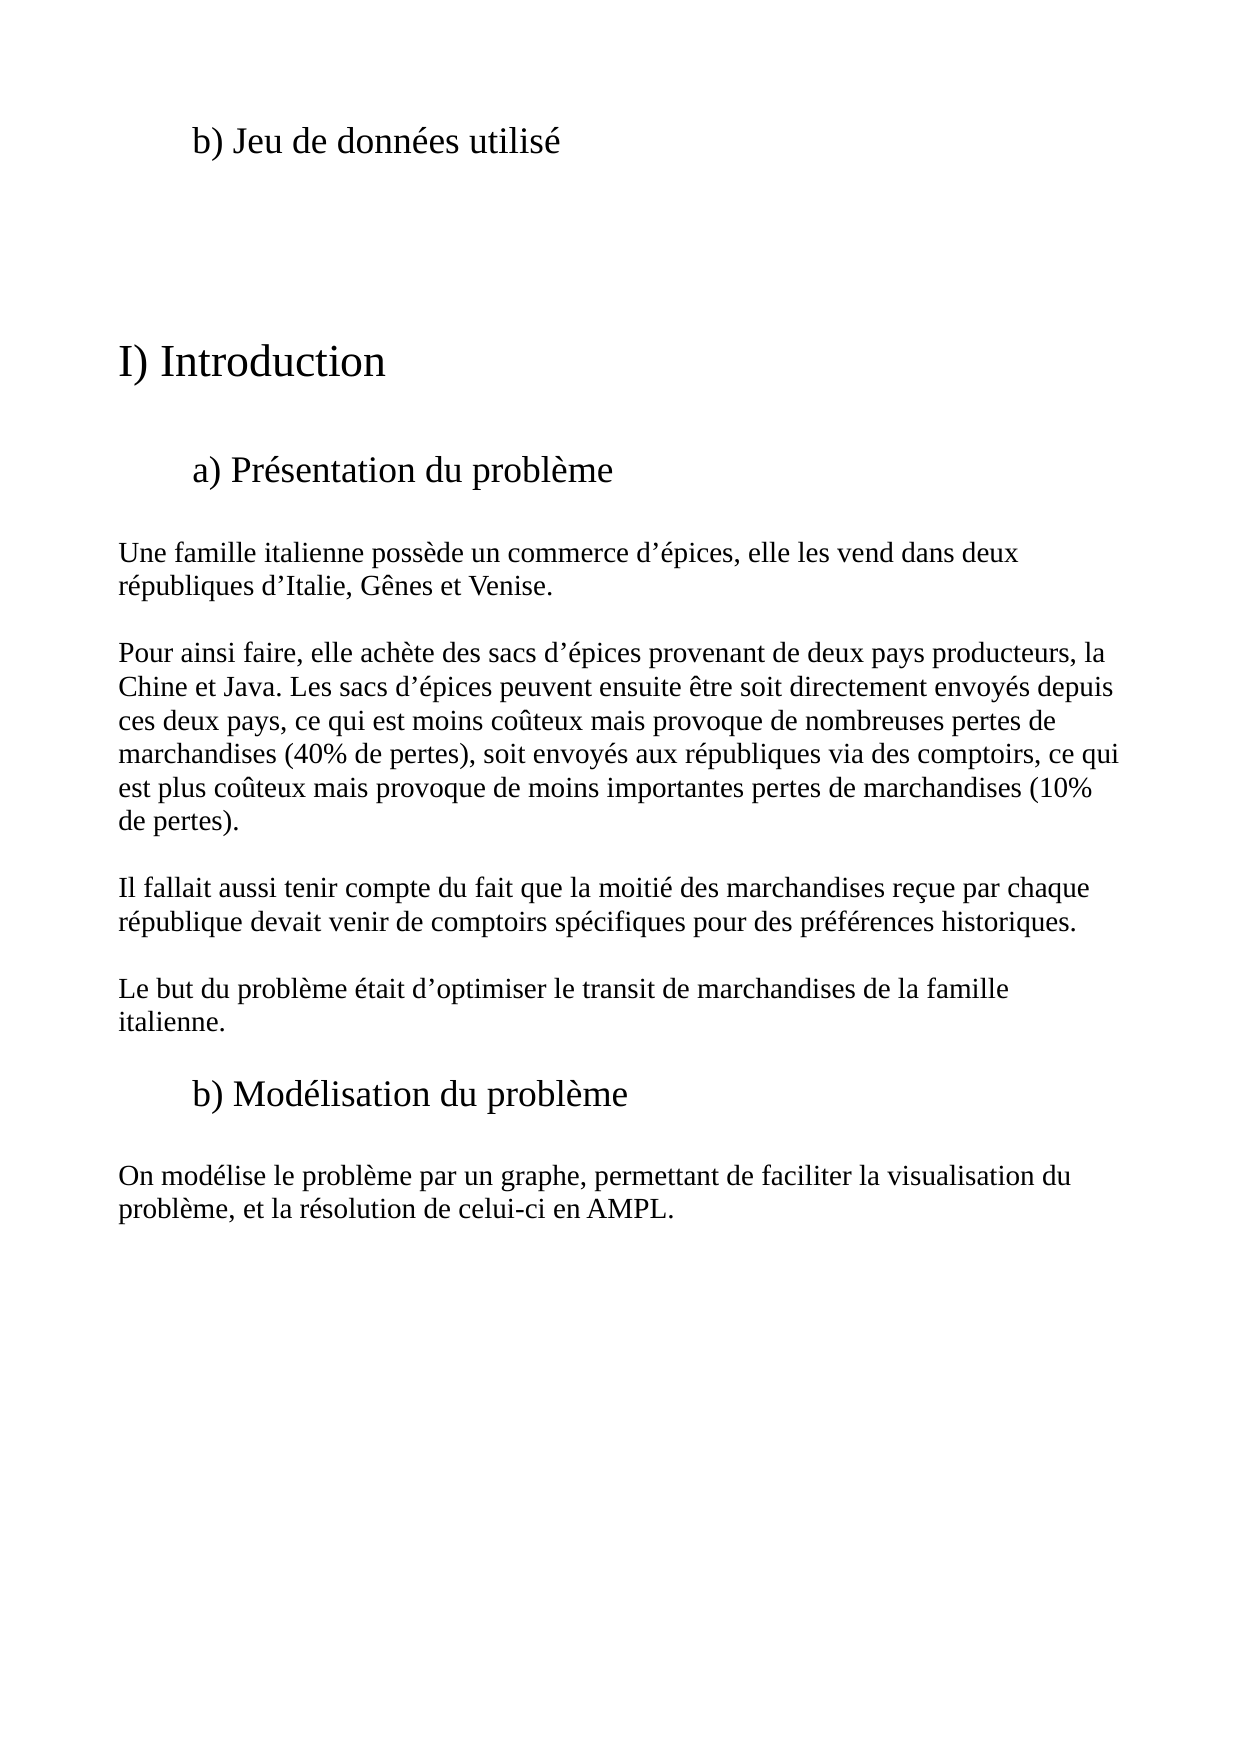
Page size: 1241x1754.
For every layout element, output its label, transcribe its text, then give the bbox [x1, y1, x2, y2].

text I) Introduction [118, 334, 1122, 386]
text b) Modélisation du problème [118, 1072, 1122, 1115]
text On modélise le problème par un graphe, permettant de faciliter la visualisation du problème, et la résolution de celui-ci en AMPL. [118, 1158, 1122, 1225]
text Une famille italienne possède un commerce d’épices, elle les vend dans deux républiques d’Italie, Gênes et Venise. [118, 535, 1122, 602]
text a) Présentation du problème [118, 439, 1122, 492]
text Pour ainsi faire, elle achète des sacs d’épices provenant de deux pays producteurs, la Chine et Java. Les sacs d’épices peuvent ensuite être soit directement envoyés depuis ces deux pays, ce qui est moins coûteux mais provoque de nombreuses pertes de marchandises (40% de pertes), soit envoyés aux républiques via des comptoirs, ce qui est plus coûteux mais provoque de moins importantes pertes de marchandises (10% de pertes). [118, 636, 1122, 837]
text b) Jeu de données utilisé [118, 118, 1122, 161]
text Il fallait aussi tenir compte du fait que la moitié des marchandises reçue par chaque république devait venir de comptoirs spécifiques pour des préférences historiques. [118, 870, 1122, 937]
text Le but du problème était d’optimiser le transit de marchandises de la famille italienne. [118, 971, 1122, 1038]
